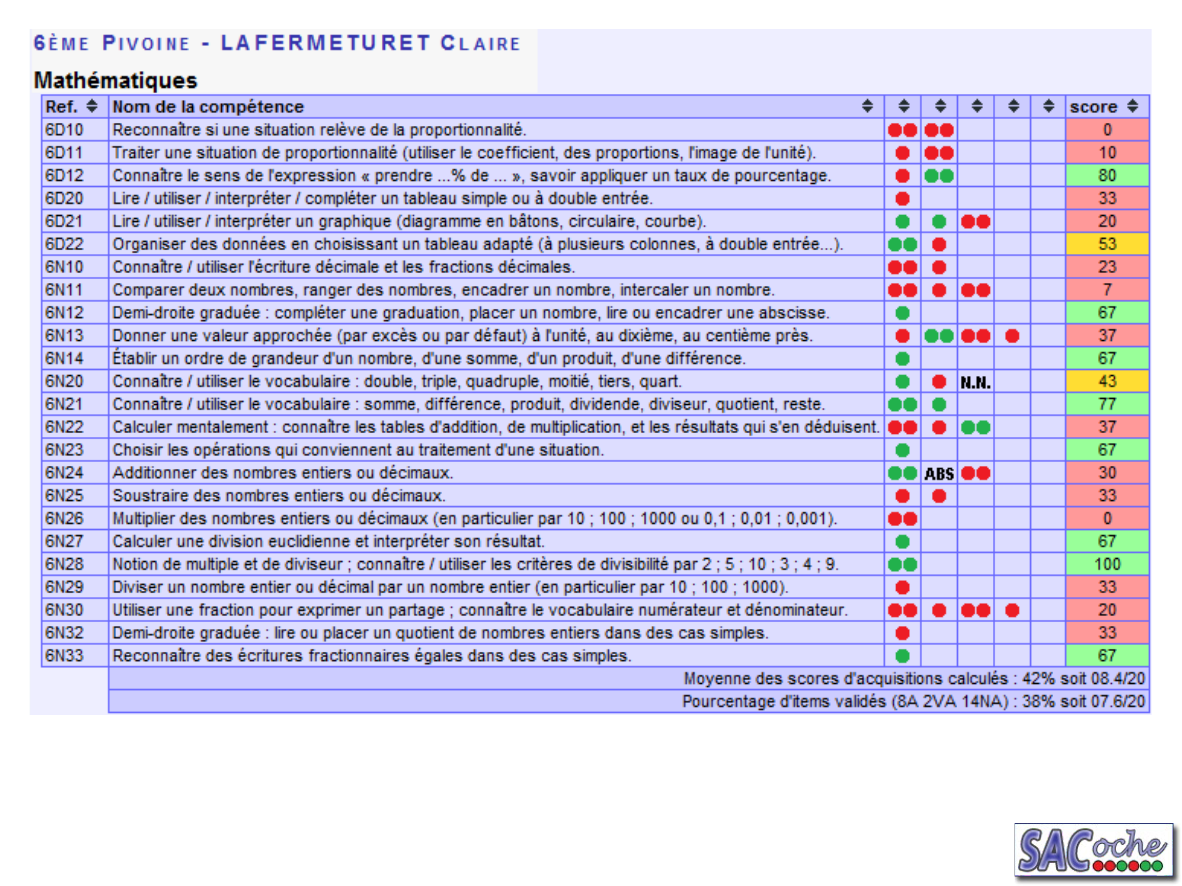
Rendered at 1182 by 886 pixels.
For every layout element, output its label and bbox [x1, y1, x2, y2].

picture [29, 29, 1152, 715]
picture [1014, 823, 1182, 886]
